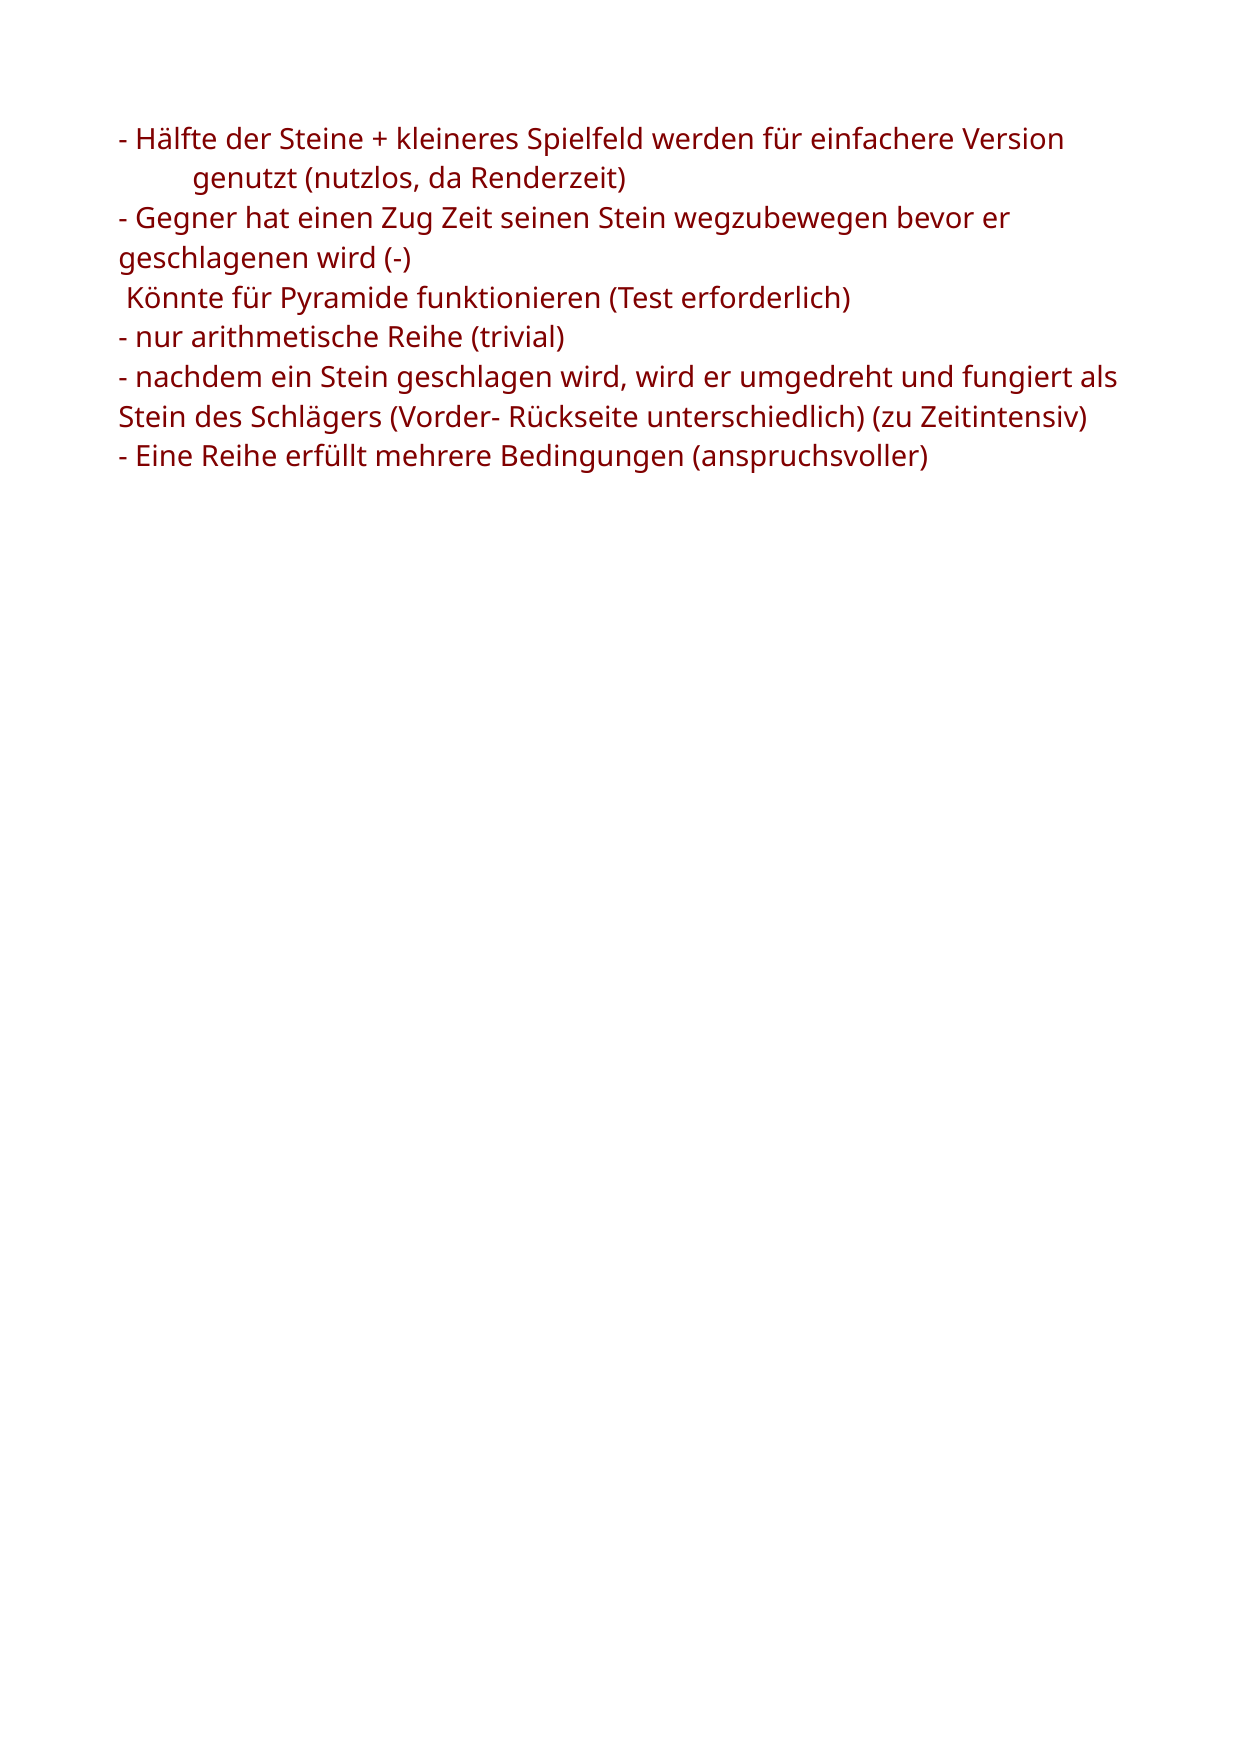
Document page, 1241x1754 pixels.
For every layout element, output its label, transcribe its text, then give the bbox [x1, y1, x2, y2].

text Könnte für Pyramide funktionieren (Test erforderlich) [118, 277, 1122, 317]
text - nachdem ein Stein geschlagen wird, wird er umgedreht und fungiert als Stein des Schlägers (Vorder- Rückseite unterschiedlich) (zu Zeitintensiv) [118, 356, 1122, 436]
text - Eine Reihe erfüllt mehrere Bedingungen (anspruchsvoller) [118, 436, 1122, 475]
text - Hälfte der Steine + kleineres Spielfeld werden für einfachere Version genutzt (nutzlos, da Renderzeit) [118, 118, 1122, 197]
text - nur arithmetische Reihe (trivial) [118, 317, 1122, 356]
text - Gegner hat einen Zug Zeit seinen Stein wegzubewegen bevor er geschlagenen wird (-) [118, 197, 1122, 277]
